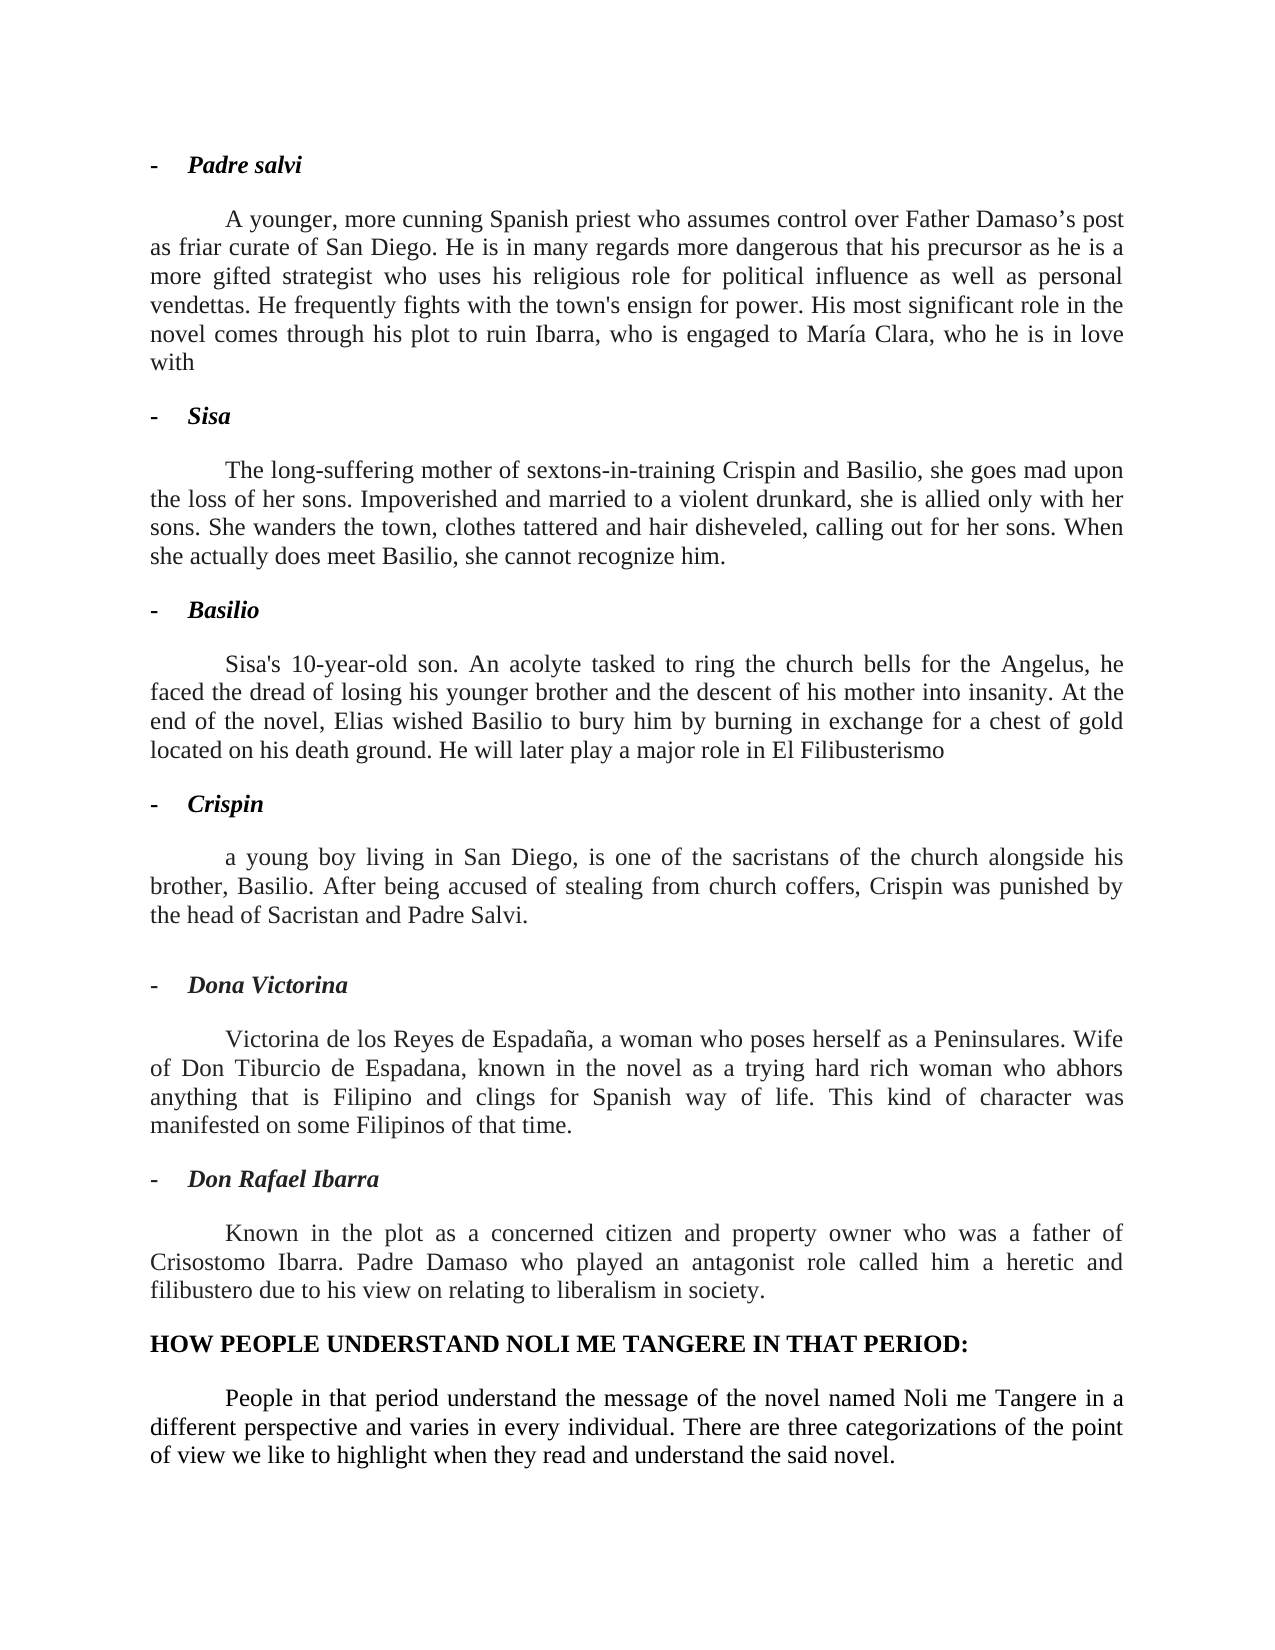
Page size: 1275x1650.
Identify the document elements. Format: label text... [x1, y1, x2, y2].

text Known in the plot as a concerned citizen and property owner who was a father of Crisostomo Ibarra. Padre Damaso who played an antagonist role called him a heretic and filibustero due to his view on relating to liberalism in society. [150, 1218, 1125, 1304]
text Sisa's 10-year-old son. An acolyte tasked to ring the church bells for the Angelus, he faced the dread of losing his younger brother and the descent of his mother into insanity. At the end of the novel, Elias wished Basilio to bury him by burning in exchange for a chest of gold located on his death ground. He will later play a major role in El Filibusterismo [150, 649, 1125, 764]
list Crispin [150, 789, 1125, 817]
list Dona Victorina [150, 970, 1125, 999]
text The long-suffering mother of sextons-in-training Crispin and Basilio, she goes mad upon the loss of her sons. Impoverished and married to a violent drunkard, she is allied only with her sons. She wanders the town, clothes tattered and hair disheveled, calling out for her sons. When she actually does meet Basilio, she cannot recognize him. [150, 455, 1125, 570]
list Don Rafael Ibarra [150, 1164, 1125, 1193]
list Basilio [150, 595, 1125, 624]
list Sisa [150, 401, 1125, 430]
text Victorina de los Reyes de Espadaña, a woman who poses herself as a Peninsulares. Wife of Don Tiburcio de Espadana, known in the novel as a trying hard rich woman who abhors anything that is Filipino and clings for Spanish way of life. This kind of character was manifested on some Filipinos of that time. [150, 1024, 1125, 1139]
list Padre salvi [150, 150, 1125, 179]
text A younger, more cunning Spanish priest who assumes control over Father Damaso’s post as friar curate of San Diego. He is in many regards more dangerous that his precursor as he is a more gifted strategist who uses his religious role for political influence as well as personal vendettas. He frequently fights with the town's ensign for power. His most significant role in the novel comes through his plot to ruin Ibarra, who is engaged to María Clara, who he is in love with [150, 204, 1125, 376]
text People in that period understand the message of the novel named Noli me Tangere in a different perspective and varies in every individual. There are three categorizations of the point of view we like to highlight when they read and understand the said novel. [150, 1383, 1125, 1469]
text a young boy living in San Diego, is one of the sacristans of the church alongside his brother, Basilio. After being accused of stealing from church coffers, Crispin was punished by the head of Sacristan and Padre Salvi. [150, 842, 1125, 929]
text HOW PEOPLE UNDERSTAND NOLI ME TANGERE IN THAT PERIOD: [150, 1329, 1125, 1358]
